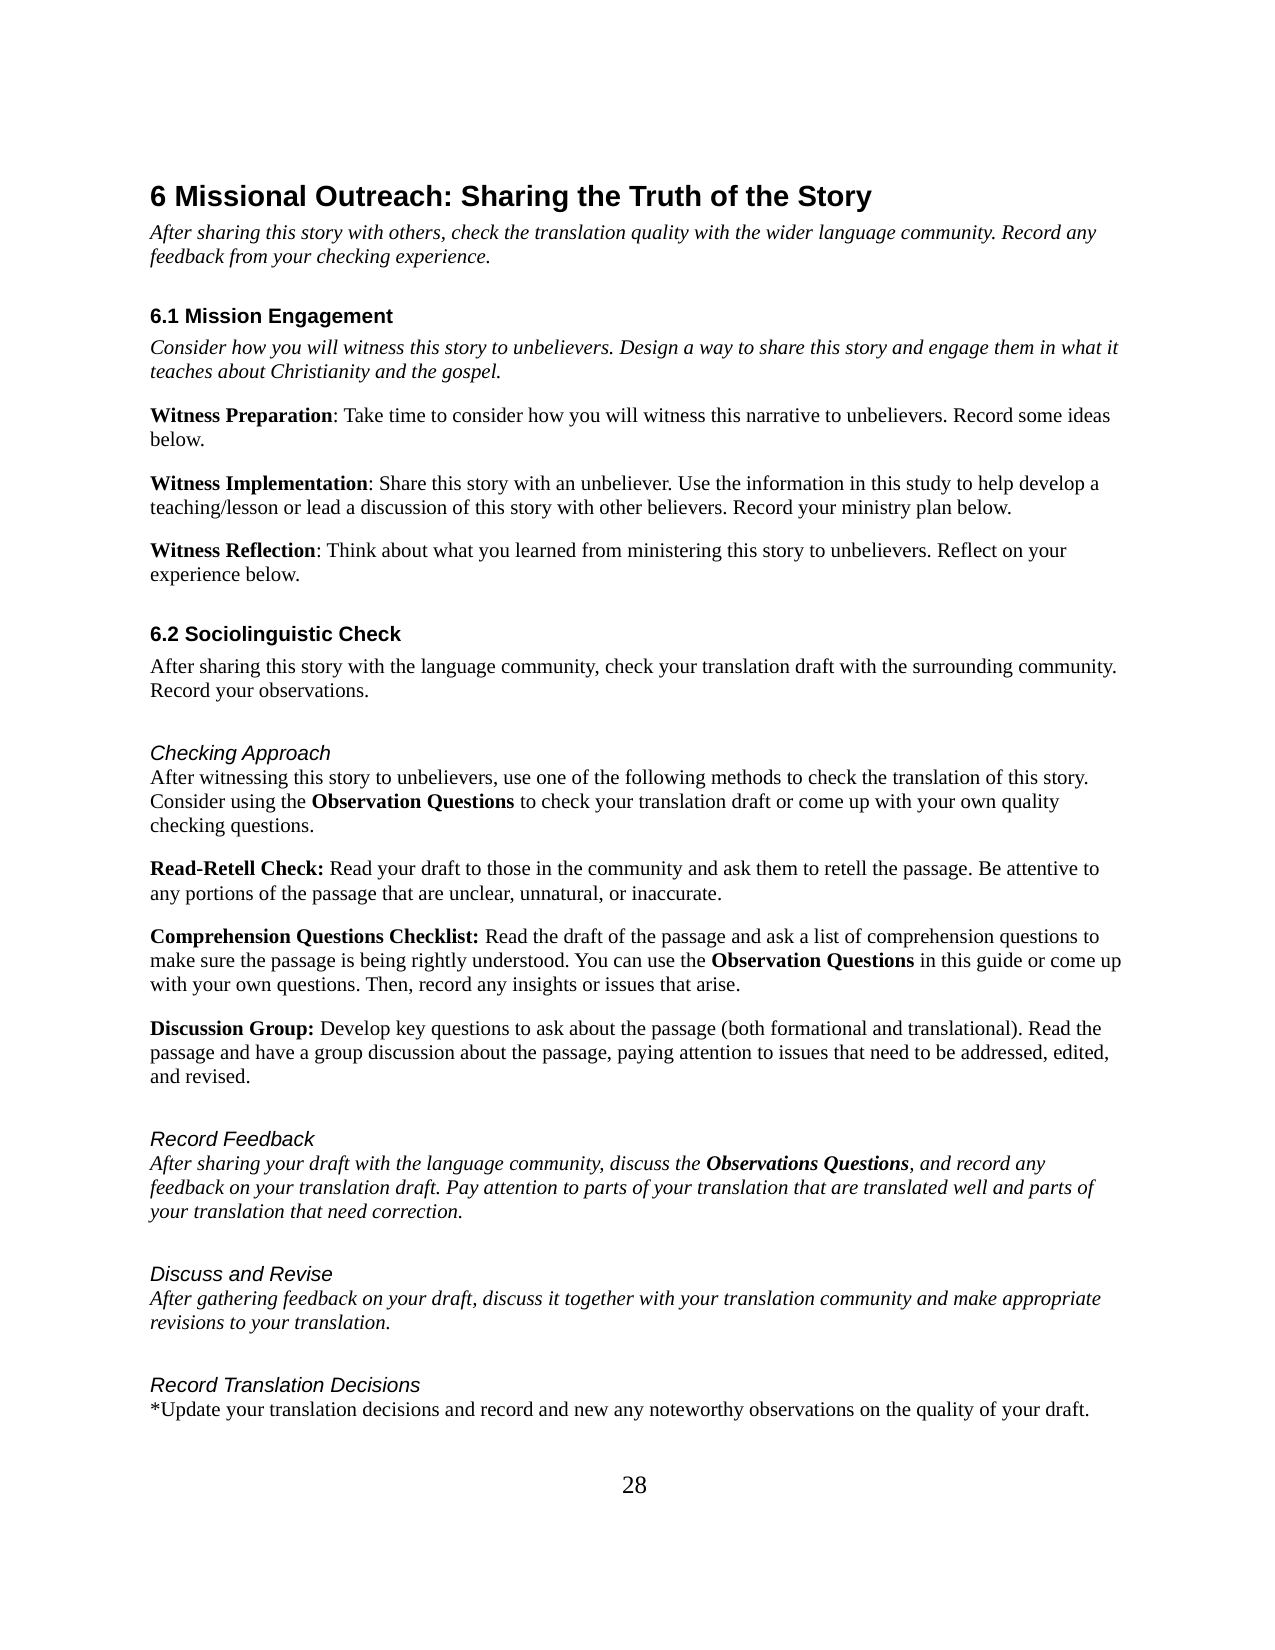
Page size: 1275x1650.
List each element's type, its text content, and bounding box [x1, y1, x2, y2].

text After gathering feedback on your draft, discuss it together with your translation community and make appropriate revisions to your translation. [150, 1286, 1125, 1334]
subtitle Record Feedback [150, 1127, 1125, 1151]
text After sharing this story with others, check the translation quality with the wider language community. Record any feedback from your checking experience. [150, 220, 1125, 268]
text After witnessing this story to unbelievers, use one of the following methods to check the translation of this story. Consider using the Observation Questions to check your translation draft or come up with your own quality checking questions. [150, 765, 1125, 837]
text *Update your translation decisions and record and new any noteworthy observations on the quality of your draft. [150, 1397, 1125, 1421]
subtitle Record Translation Decisions [150, 1373, 1125, 1397]
text Read-Retell Check: Read your draft to those in the community and ask them to retell the passage. Be attentive to any portions of the passage that are unclear, unnatural, or inaccurate. [150, 856, 1125, 904]
text Witness Implementation: Share this story with an unbeliever. Use the information in this study to help develop a teaching/lesson or lead a discussion of this story with other believers. Record your ministry plan below. [150, 471, 1125, 519]
text Consider how you will witness this story to unbelievers. Design a way to share this story and engage them in what it teaches about Christianity and the gospel. [150, 335, 1125, 383]
subtitle 6.1 Mission Engagement [150, 304, 1125, 328]
subtitle Checking Approach [150, 741, 1125, 765]
subtitle 6.2 Sociolinguistic Check [150, 622, 1125, 646]
text After sharing this story with the language community, check your translation draft with the surrounding community. Record your observations. [150, 654, 1125, 702]
subtitle 6 Missional Outreach: Sharing the Truth of the Story [150, 179, 1125, 212]
subtitle Discuss and Revise [150, 1262, 1125, 1286]
text Discussion Group: Develop key questions to ask about the passage (both formational and translational). Read the passage and have a group discussion about the passage, paying attention to issues that need to be addressed, edited, and revised. [150, 1016, 1125, 1088]
text Comprehension Questions Checklist: Read the draft of the passage and ask a list of comprehension questions to make sure the passage is being rightly understood. You can use the Observation Questions in this guide or come up with your own questions. Then, record any insights or issues that arise. [150, 924, 1125, 996]
text Witness Preparation: Take time to consider how you will witness this narrative to unbelievers. Record some ideas below. [150, 403, 1125, 451]
text After sharing your draft with the language community, discuss the Observations Questions, and record any feedback on your translation draft. Pay attention to parts of your translation that are translated well and parts of your translation that need correction. [150, 1151, 1125, 1223]
text Witness Reflection: Think about what you learned from ministering this story to unbelievers. Reflect on your experience below. [150, 538, 1125, 586]
